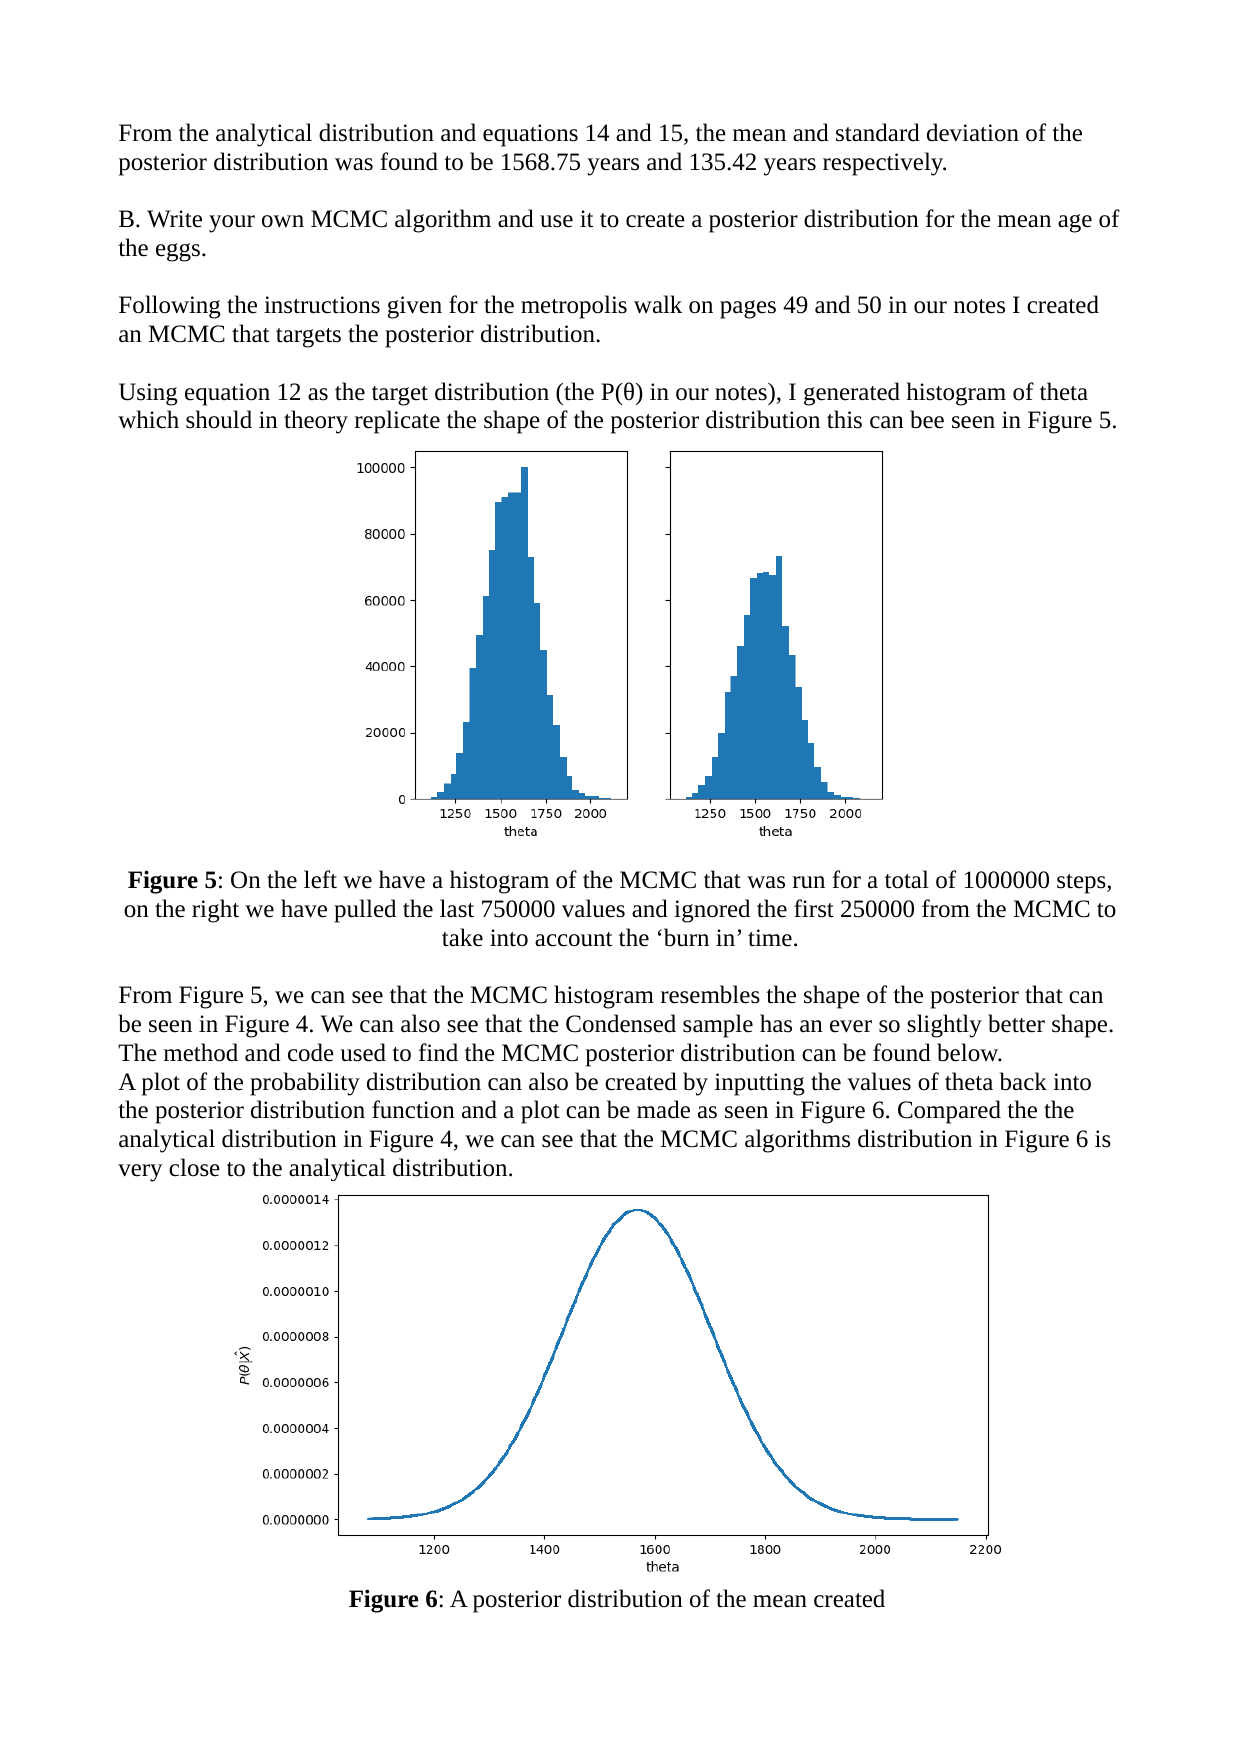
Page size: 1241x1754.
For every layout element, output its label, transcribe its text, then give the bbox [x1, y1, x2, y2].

text A plot of the probability distribution can also be created by inputting the values of theta back into the posterior distribution function and a plot can be made as seen in Figure 6. Compared the the analytical distribution in Figure 4, we can see that the MCMC algorithms distribution in Figure 6 is very close to the analytical distribution. [118, 1067, 1122, 1182]
text Following the instructions given for the metropolis walk on pages 49 and 50 in our notes I created an MCMC that targets the posterior distribution. [118, 291, 1122, 348]
text From the analytical distribution and equations 14 and 15, the mean and standard deviation of the posterior distribution was found to be 1568.75 years and 135.42 years respectively. [118, 118, 1122, 176]
text Figure 6: A posterior distribution of the mean created [118, 1584, 1122, 1613]
text Using equation 12 as the target distribution (the P(θ) in our notes), I generated histogram of theta which should in theory replicate the shape of the posterior distribution this can bee seen in Figure 5. [118, 377, 1122, 434]
picture [233, 1181, 1008, 1576]
text The method and code used to find the MCMC posterior distribution can be found below. [118, 1038, 1122, 1067]
text Figure 5: On the left we have a histogram of the MCMC that was run for a total of 1000000 steps, on the right we have pulled the last 750000 values and ignored the first 250000 from the MCMC to take into account the ‘burn in’ time. [118, 866, 1122, 952]
picture [339, 434, 901, 848]
text B. Write your own MCMC algorithm and use it to create a posterior distribution for the mean age of the eggs. [118, 204, 1122, 262]
text From Figure 5, we can see that the MCMC histogram resembles the shape of the posterior that can be seen in Figure 4. We can also see that the Condensed sample has an ever so slightly better shape. [118, 981, 1122, 1038]
